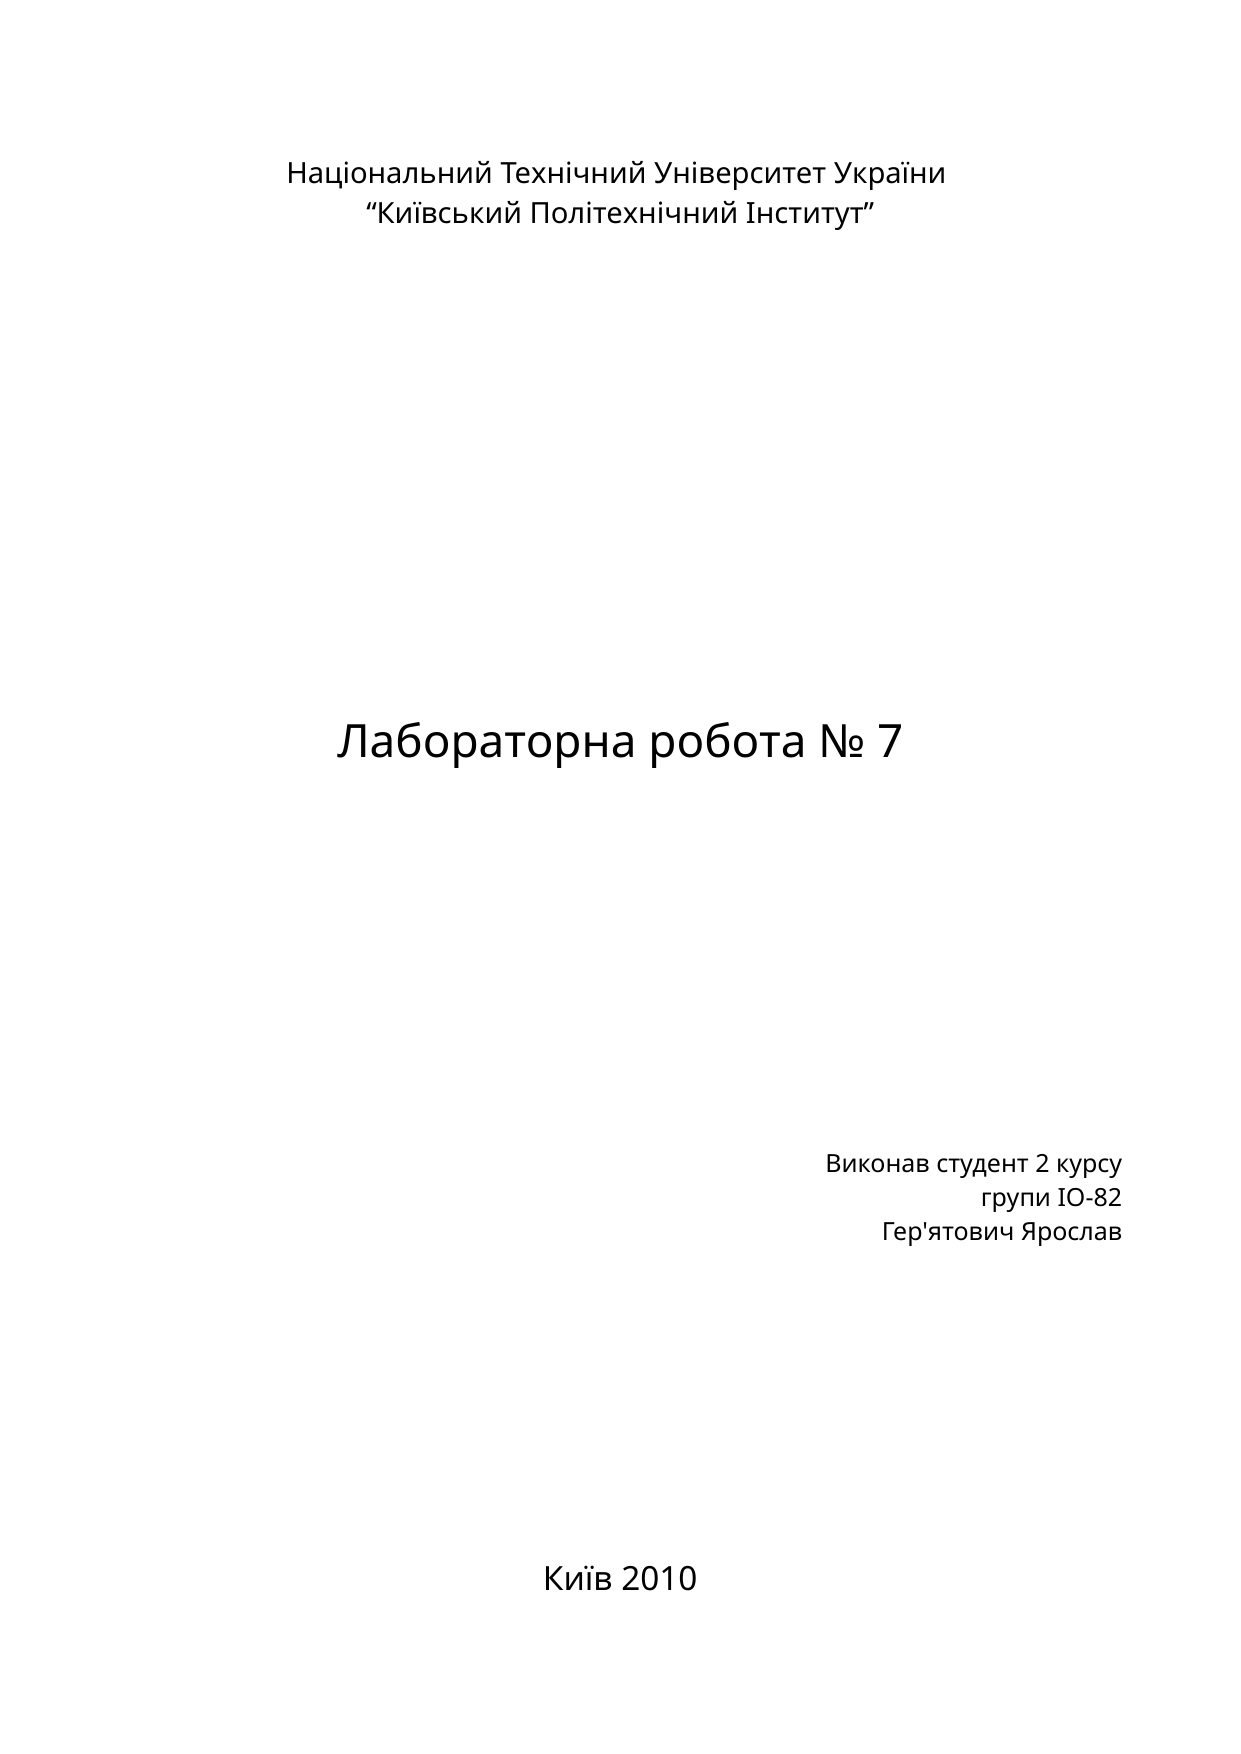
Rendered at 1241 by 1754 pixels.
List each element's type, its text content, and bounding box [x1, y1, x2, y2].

text групи ІО-82 [118, 1179, 1122, 1214]
text Гер'ятович Ярослав [118, 1214, 1122, 1248]
text “Київський Політехнічний Інститут” [118, 192, 1122, 232]
text Лабораторна робота № 7 [118, 708, 1122, 771]
text Київ 2010 [118, 1554, 1122, 1600]
text Виконав студент 2 курсу [118, 1146, 1122, 1179]
text Національний Технічний Університет України [118, 152, 1122, 192]
